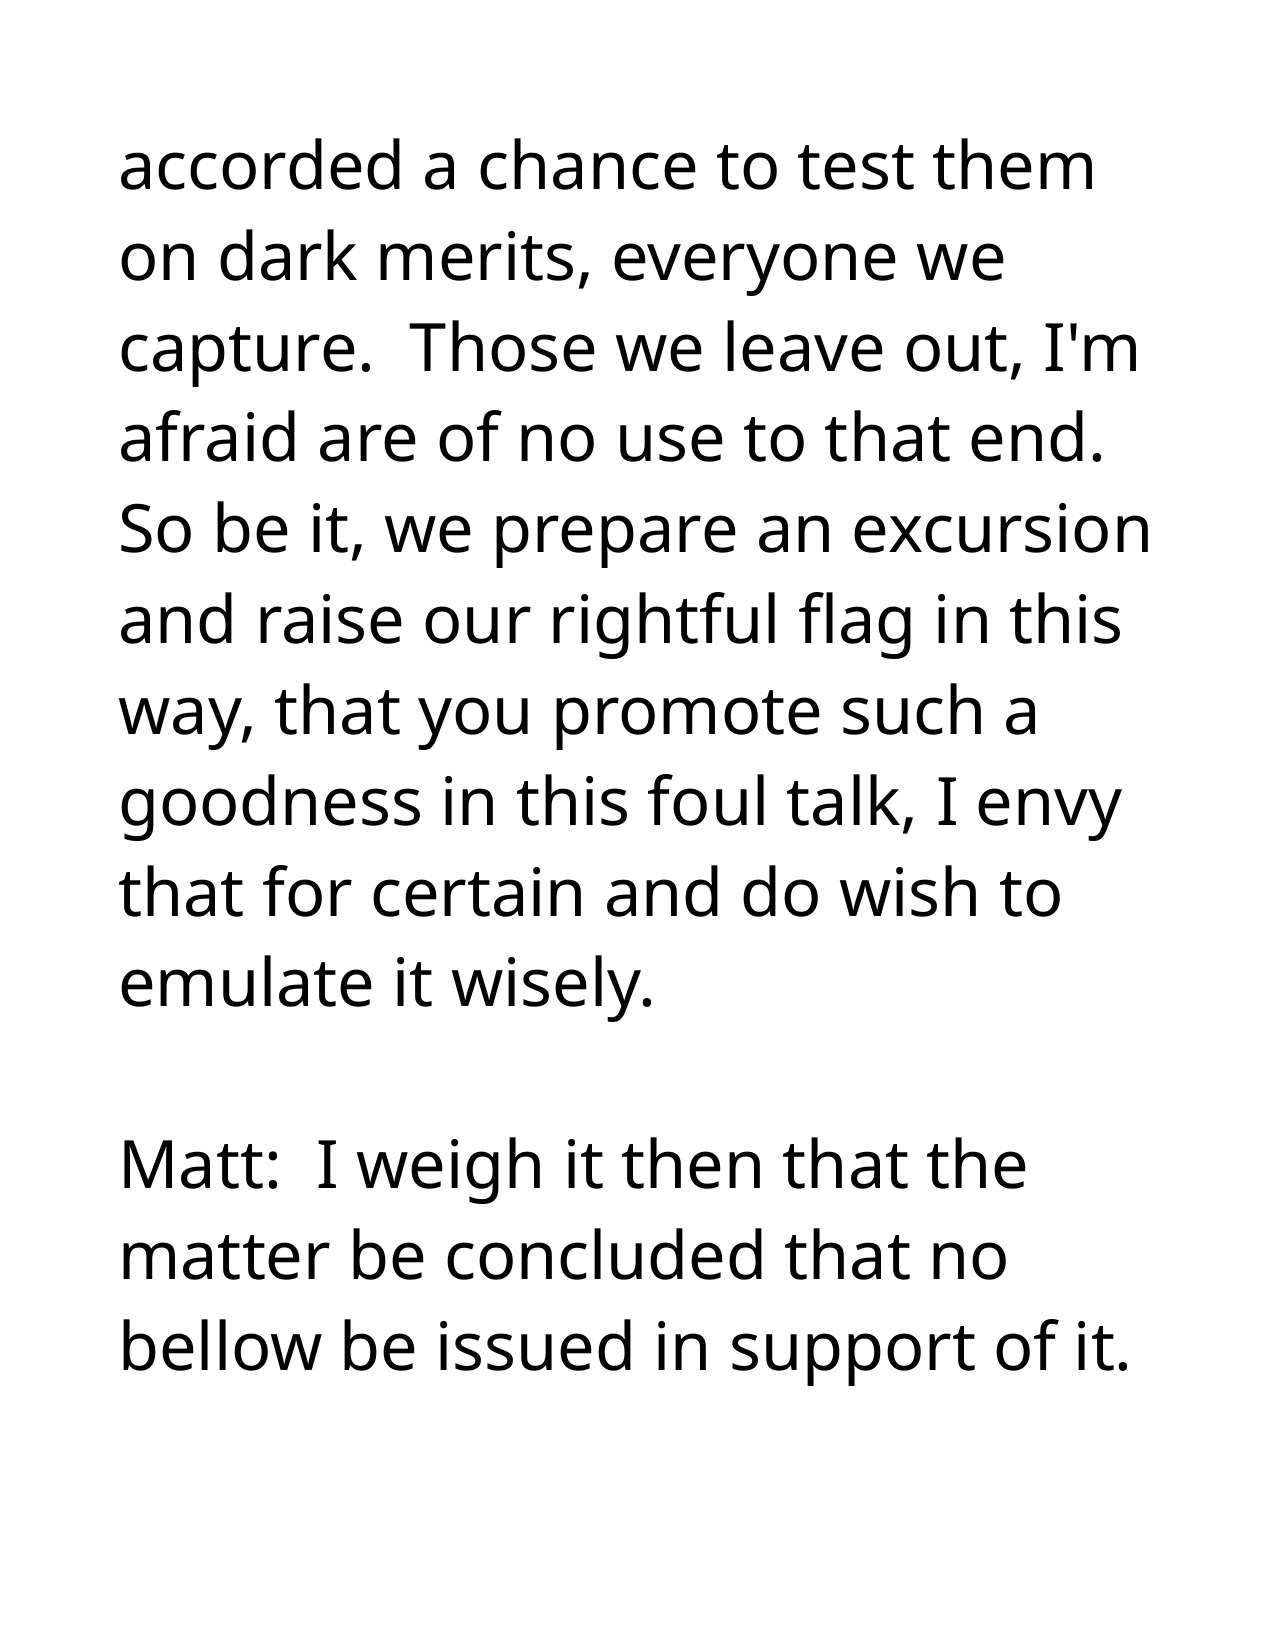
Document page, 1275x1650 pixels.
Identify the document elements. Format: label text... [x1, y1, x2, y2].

text accorded a chance to test them on dark merits, everyone we capture. Those we leave out, I'm afraid are of no use to that end. So be it, we prepare an excursion and raise our rightful flag in this way, that you promote such a goodness in this foul talk, I envy that for certain and do wish to emulate it wisely. [118, 118, 1157, 1026]
text Matt: I weigh it then that the matter be concluded that no bellow be issued in support of it. [118, 1117, 1157, 1390]
